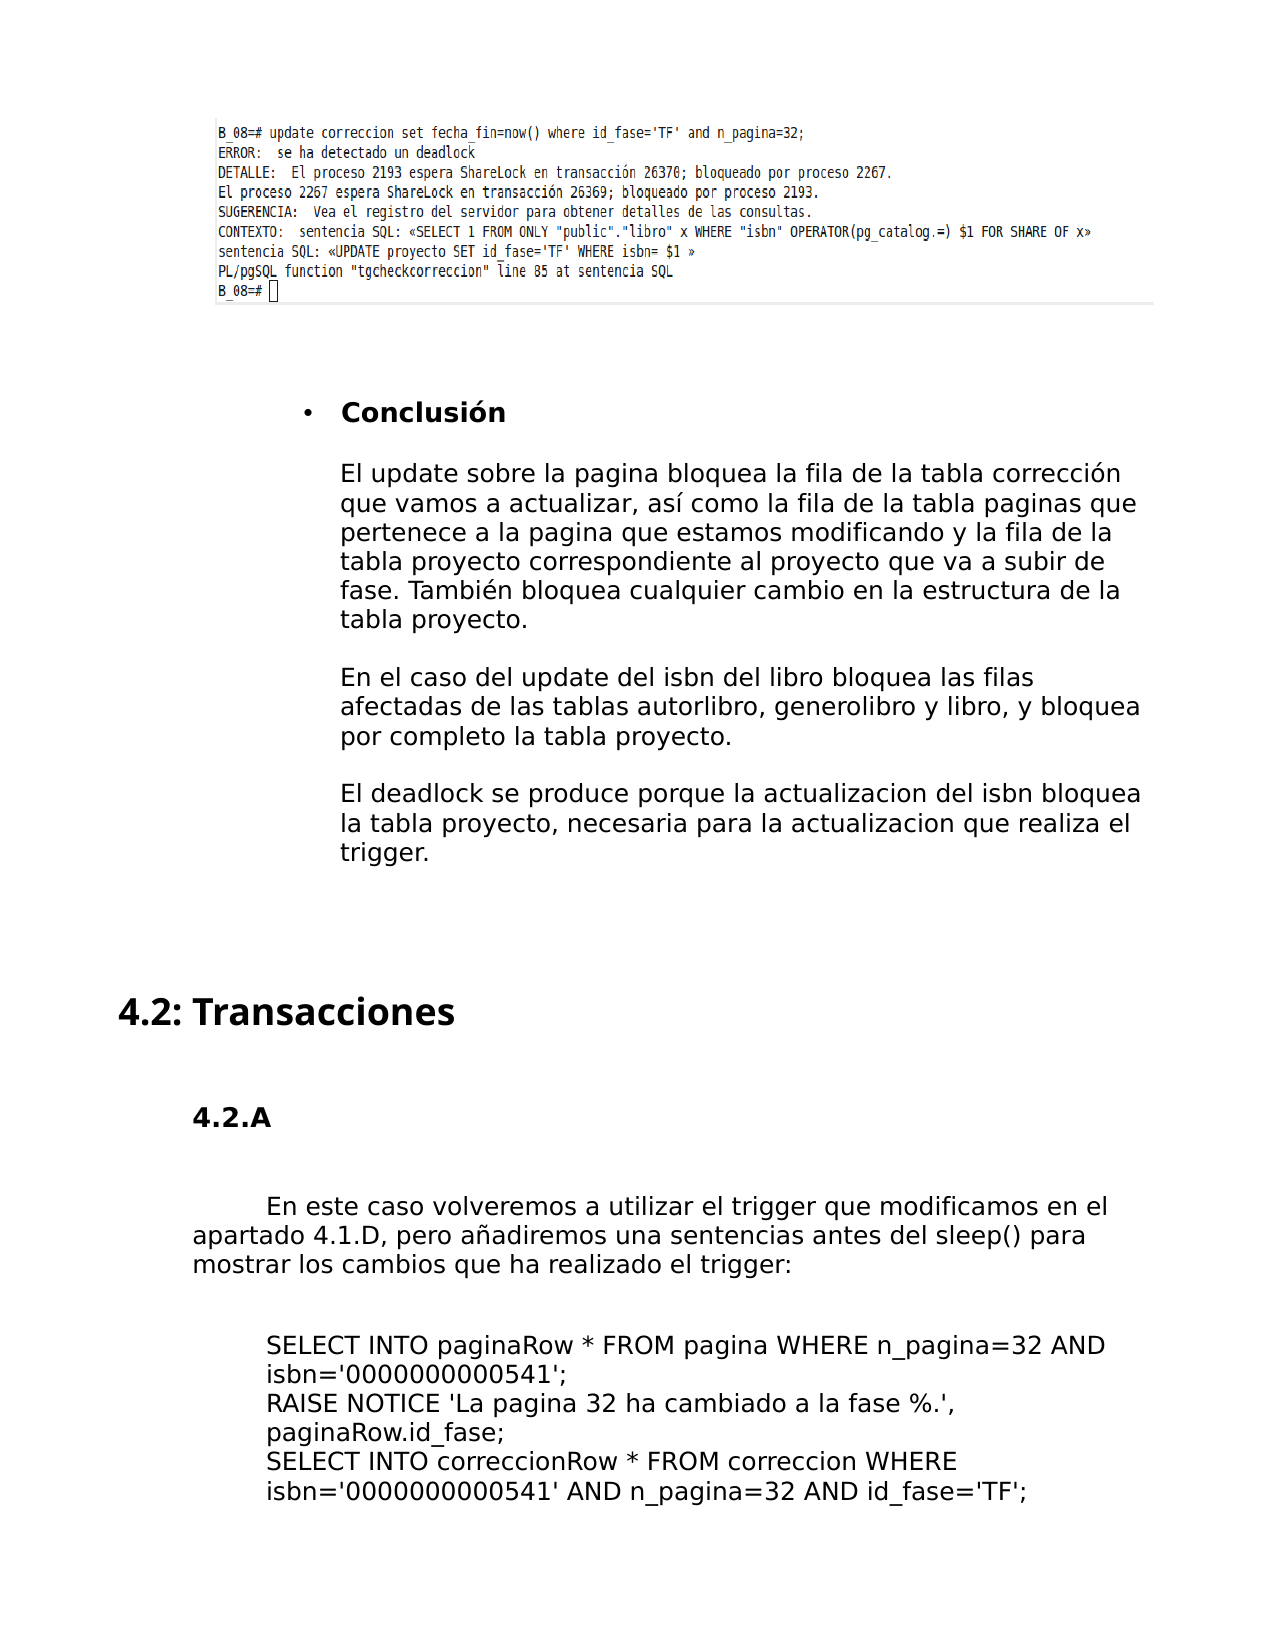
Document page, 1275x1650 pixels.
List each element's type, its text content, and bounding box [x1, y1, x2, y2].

text El deadlock se produce porque la actualizacion del isbn bloquea la tabla proyecto, necesaria para la actualizacion que realiza el trigger. [118, 779, 1157, 867]
text 4.2.A [118, 1088, 1157, 1139]
picture [215, 118, 1154, 305]
text 4.2: Transacciones [118, 986, 1157, 1037]
text RAISE NOTICE 'La pagina 32 ha cambiado a la fase %.', paginaRow.id_fase; [118, 1389, 1157, 1447]
text SELECT INTO paginaRow * FROM pagina WHERE n_pagina=32 AND isbn='0000000000541'; [118, 1331, 1157, 1389]
text SELECT INTO correccionRow * FROM correccion WHERE isbn='0000000000541' AND n_pagina=32 AND id_fase='TF'; [118, 1447, 1157, 1506]
text En el caso del update del isbn del libro bloquea las filas afectadas de las tablas autorlibro, generolibro y libro, y bloquea por completo la tabla proyecto. [118, 663, 1157, 751]
text El update sobre la pagina bloquea la fila de la tabla corrección que vamos a actualizar, así como la fila de la tabla paginas que pertenece a la pagina que estamos modificando y la fila de la tabla proyecto correspondiente al proyecto que va a subir de fase. También bloquea cualquier cambio en la estructura de la tabla proyecto. [118, 457, 1157, 634]
list Conclusión [303, 397, 1157, 428]
text En este caso volveremos a utilizar el trigger que modificamos en el apartado 4.1.D, pero añadiremos una sentencias antes del sleep() para mostrar los cambios que ha realizado el trigger: [118, 1190, 1157, 1280]
